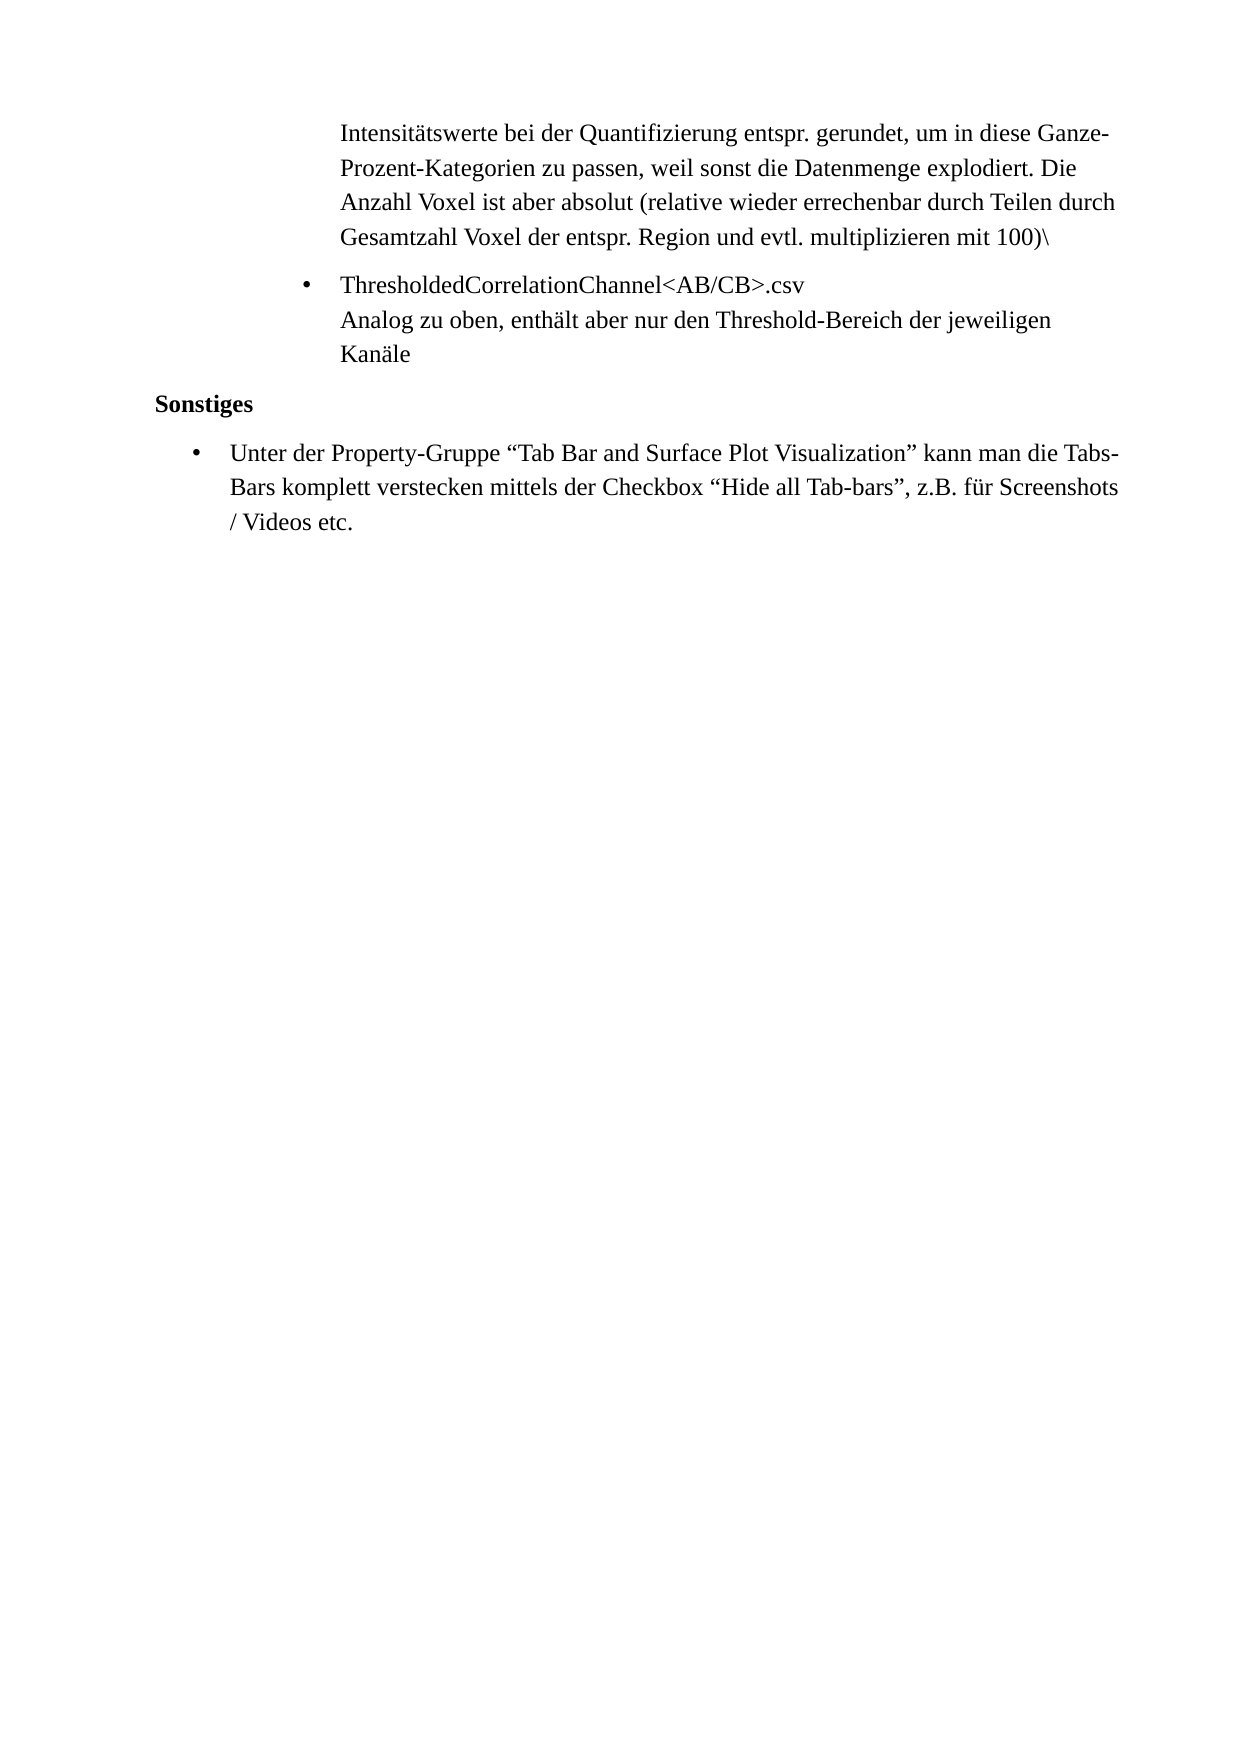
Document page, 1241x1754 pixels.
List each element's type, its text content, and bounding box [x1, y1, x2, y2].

list Unter der Property-Gruppe “Tab Bar and Surface Plot Visualization” kann man die Tabs-Bars komplett verstecken mittels der Checkbox “Hide all Tab-bars”, z.B. für Screenshots / Videos etc. [192, 438, 1122, 535]
list ThresholdedCorrelationChannel<AB/CB>.csv Analog zu oben, enthält aber nur den Threshold-Bereich der jeweiligen Kanäle [302, 271, 1122, 368]
text Sonstiges [154, 389, 1122, 417]
list Intensitätswerte bei der Quantifizierung entspr. gerundet, um in diese Ganze-Prozent-Kategorien zu passen, weil sonst die Datenmenge explodiert. Die Anzahl Voxel ist aber absolut (relative wieder errechenbar durch Teilen durch Gesamtzahl Voxel der entspr. Region und evtl. multiplizieren mit 100)\ [302, 118, 1122, 250]
